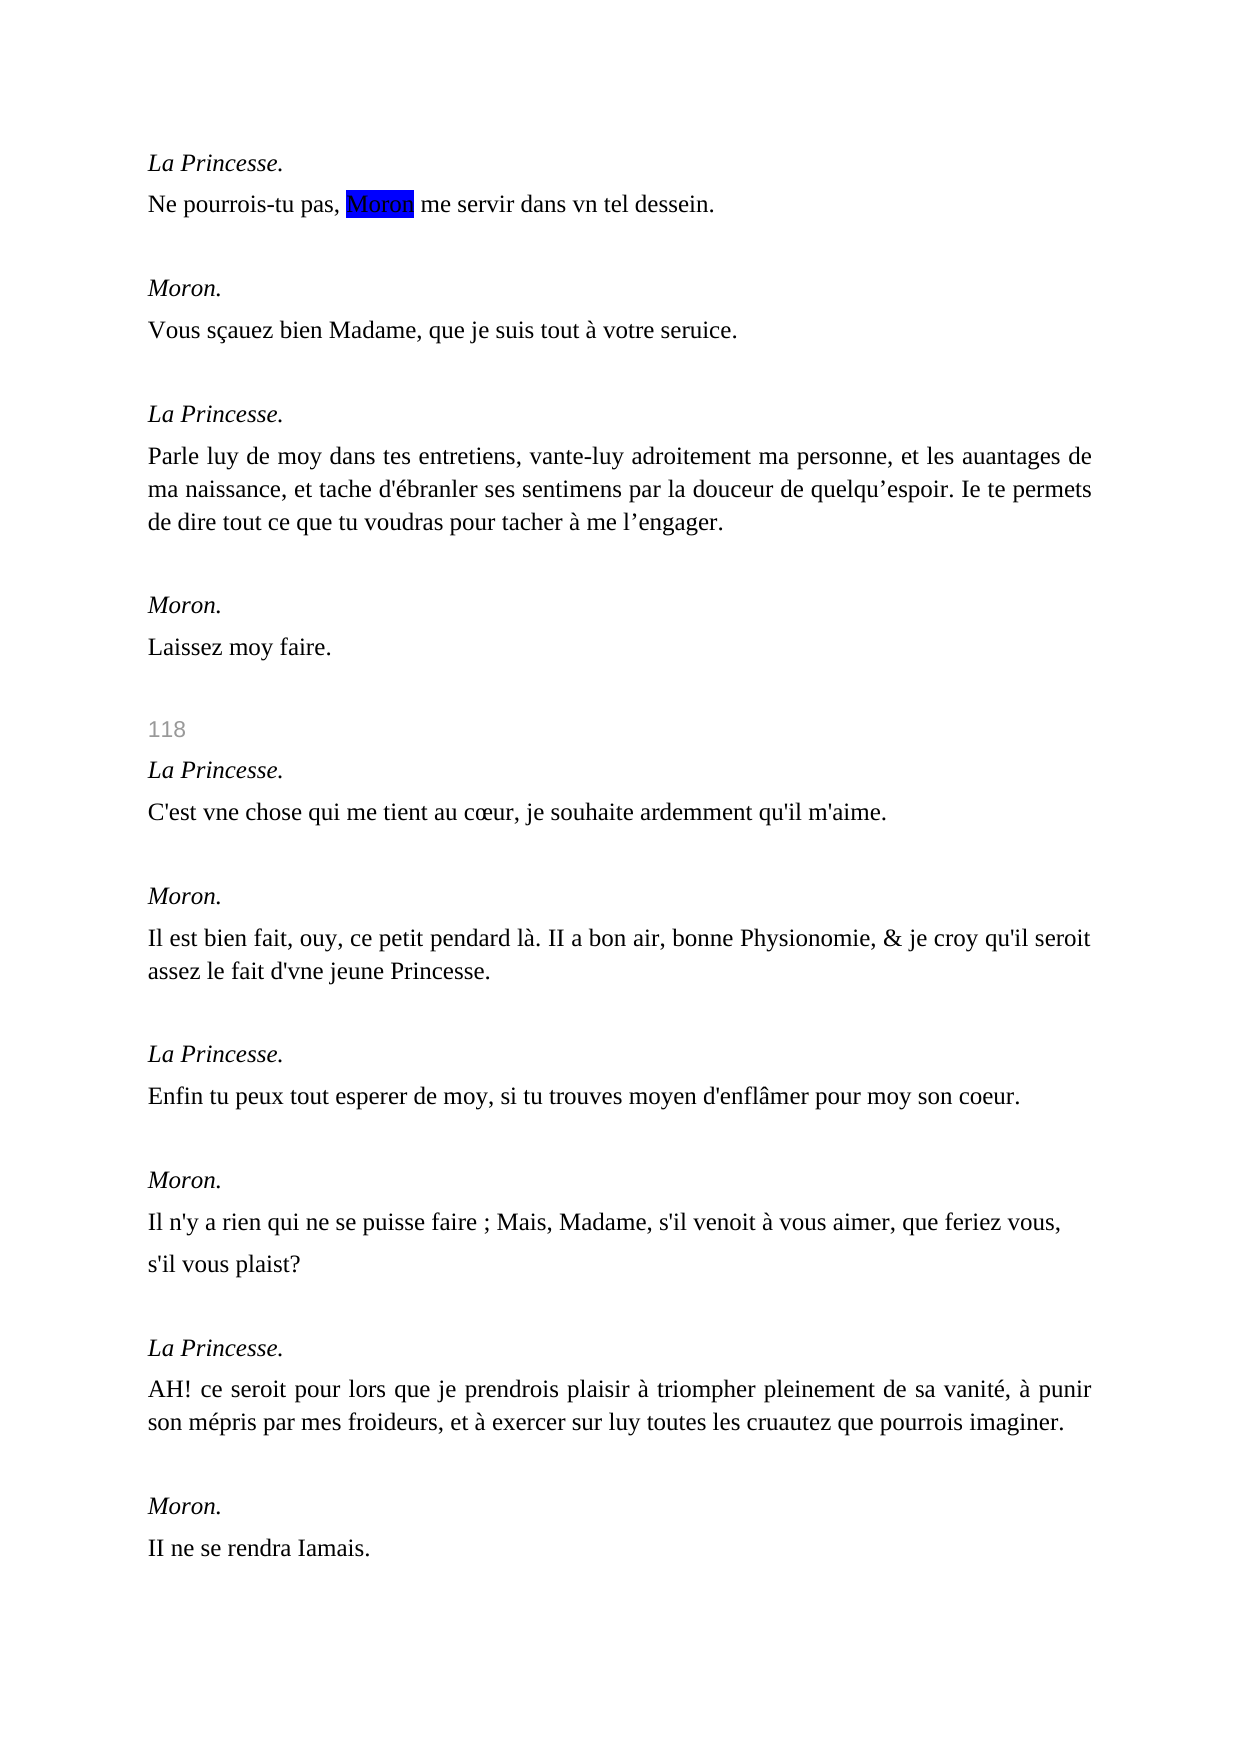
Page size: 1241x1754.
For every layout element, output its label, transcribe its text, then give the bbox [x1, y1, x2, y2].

text Moron. [148, 1491, 1093, 1520]
text AH! ce seroit pour lors que je prendrois plaisir à triompher pleinement de sa vanité, à punir son mépris par mes froideurs, et à exercer sur luy toutes les cruautez que pourrois imaginer. [148, 1374, 1093, 1436]
text Ne pourrois-tu pas, Moron me servir dans vn tel dessein. [148, 189, 1093, 218]
text La Princesse. [148, 755, 1093, 784]
text Il est bien fait, ouy, ce petit pendard là. II a bon air, bonne Physionomie, & je croy qu'il seroit assez le fait d'vne jeune Princesse. [148, 923, 1093, 984]
text 118 [186, 716, 1093, 742]
text Il n'y a rien qui ne se puisse faire ; Mais, Madame, s'il venoit à vous aimer, que feriez vous, [148, 1207, 1093, 1236]
text Moron. [148, 273, 1093, 302]
text Laissez moy faire. [148, 632, 1093, 661]
text C'est vne chose qui me tient au cœur, je souhaite ardemment qu'il m'aime. [148, 797, 1093, 826]
text Moron. [148, 591, 1093, 619]
text Enfin tu peux tout esperer de moy, si tu trouves moyen d'enflâmer pour moy son coeur. [148, 1081, 1093, 1110]
text La Princesse. [148, 1333, 1093, 1361]
text Moron. [148, 881, 1093, 909]
text Moron. [148, 1165, 1093, 1194]
text s'il vous plaist? [148, 1249, 1093, 1278]
text La Princesse. [148, 1039, 1093, 1068]
text Parle luy de moy dans tes entretiens, vante-luy adroitement ma personne, et les auantages de ma naissance, et tache d'ébranler ses sentimens par la douceur de quelqu’espoir. Ie te permets de dire tout ce que tu voudras pour tacher à me l’engager. [148, 441, 1093, 536]
text II ne se rendra Iamais. [148, 1533, 1093, 1562]
text La Princesse. [148, 399, 1093, 428]
text Vous sçauez bien Madame, que je suis tout à votre seruice. [148, 315, 1093, 344]
text La Princesse. [148, 148, 1093, 176]
